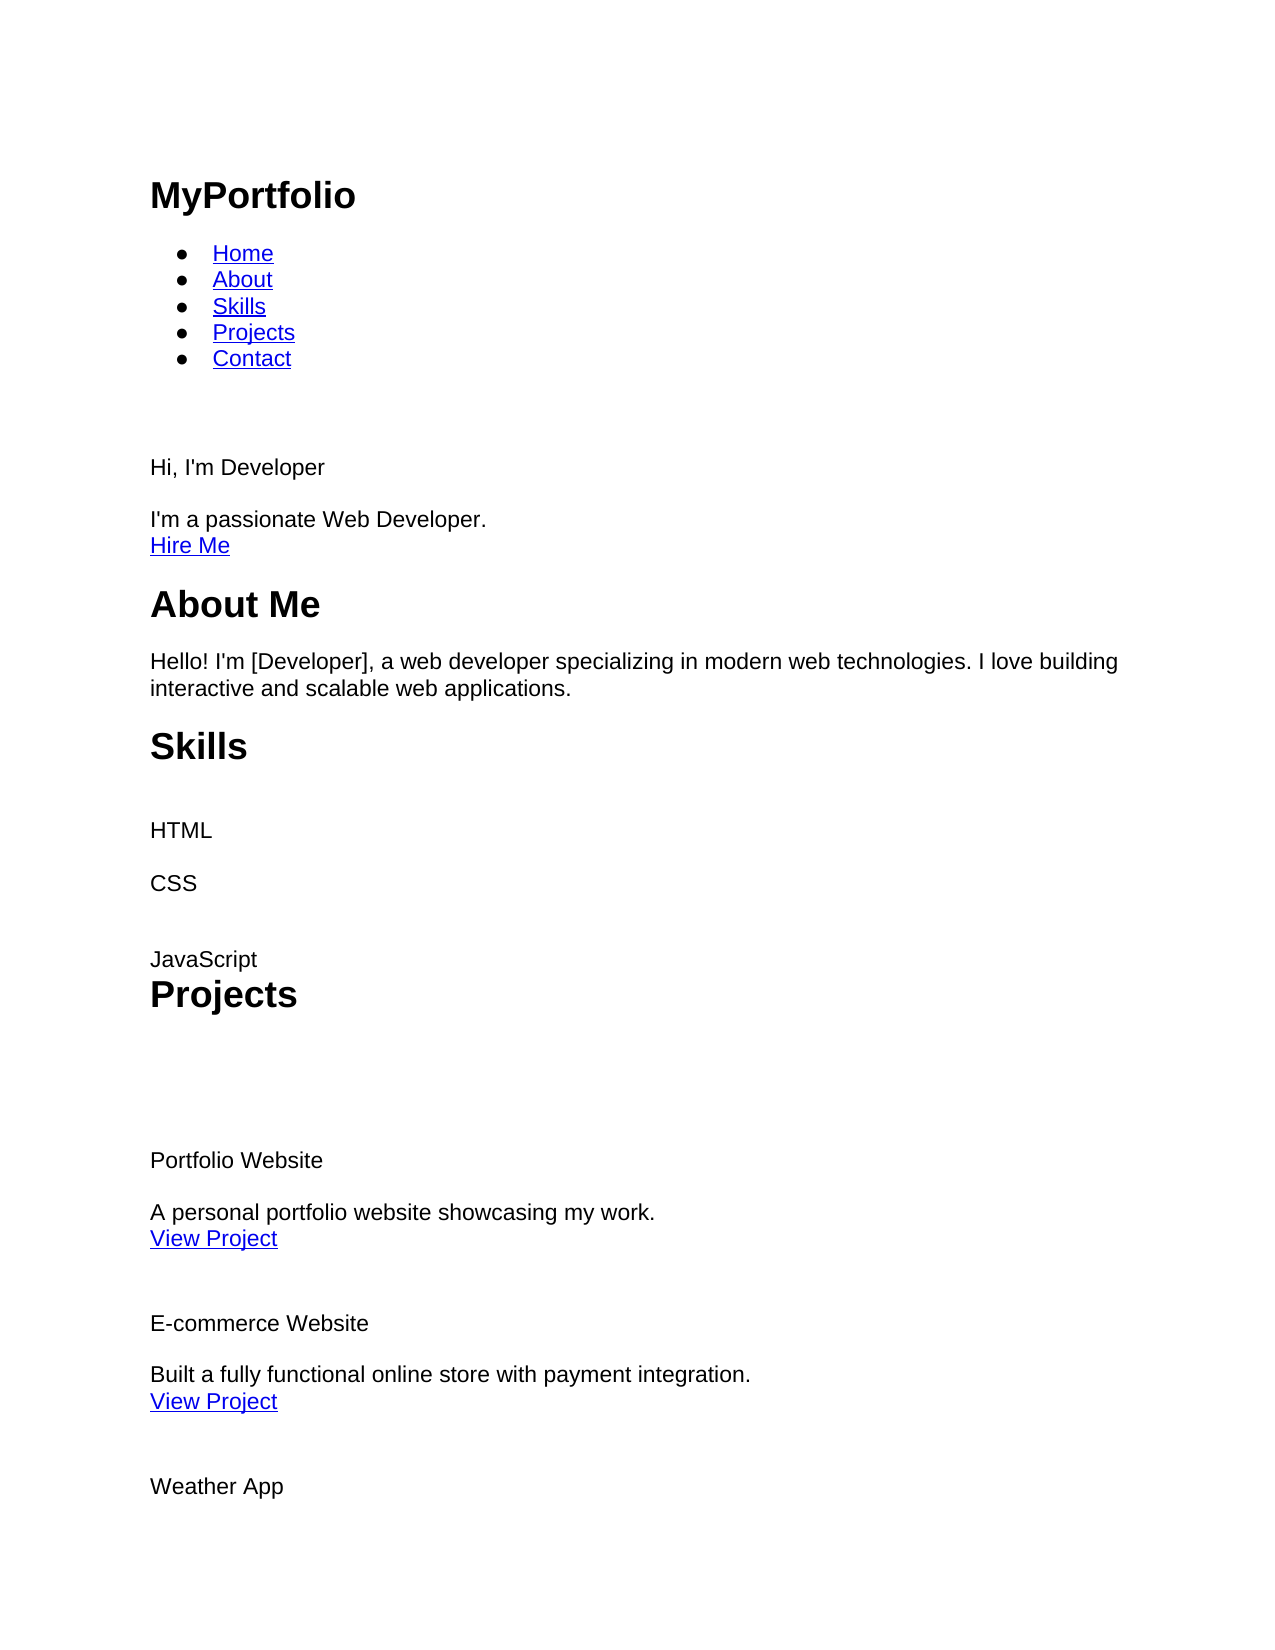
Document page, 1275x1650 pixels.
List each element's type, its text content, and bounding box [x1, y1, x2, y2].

subtitle Skills [150, 724, 1125, 768]
list Home [175, 240, 1125, 266]
list About [175, 266, 1125, 293]
text Hi, I'm Developer [150, 454, 1125, 481]
text E-commerce Website [150, 1310, 1125, 1336]
list Projects [175, 319, 1125, 345]
text JavaScript [150, 946, 1125, 973]
subtitle MyPortfolio [150, 173, 1125, 217]
text I'm a passionate Web Developer. [150, 506, 1125, 532]
text View Project [150, 1388, 1125, 1414]
text HTML [150, 817, 1125, 844]
text View Project [150, 1225, 1125, 1252]
text CSS [150, 870, 1125, 896]
list Skills [175, 293, 1125, 319]
text A personal portfolio website showcasing my work. [150, 1199, 1125, 1225]
subtitle Projects [150, 973, 1125, 1016]
text Weather App [150, 1473, 1125, 1499]
text Built a fully functional online store with payment integration. [150, 1361, 1125, 1388]
text Hire Me [150, 532, 1125, 558]
text Portfolio Website [150, 1147, 1125, 1174]
text Hello! I'm [Developer], a web developer specializing in modern web technologies. I love building interactive and scalable web applications. [150, 648, 1125, 701]
subtitle About Me [150, 582, 1125, 625]
list Contact [175, 345, 1125, 372]
